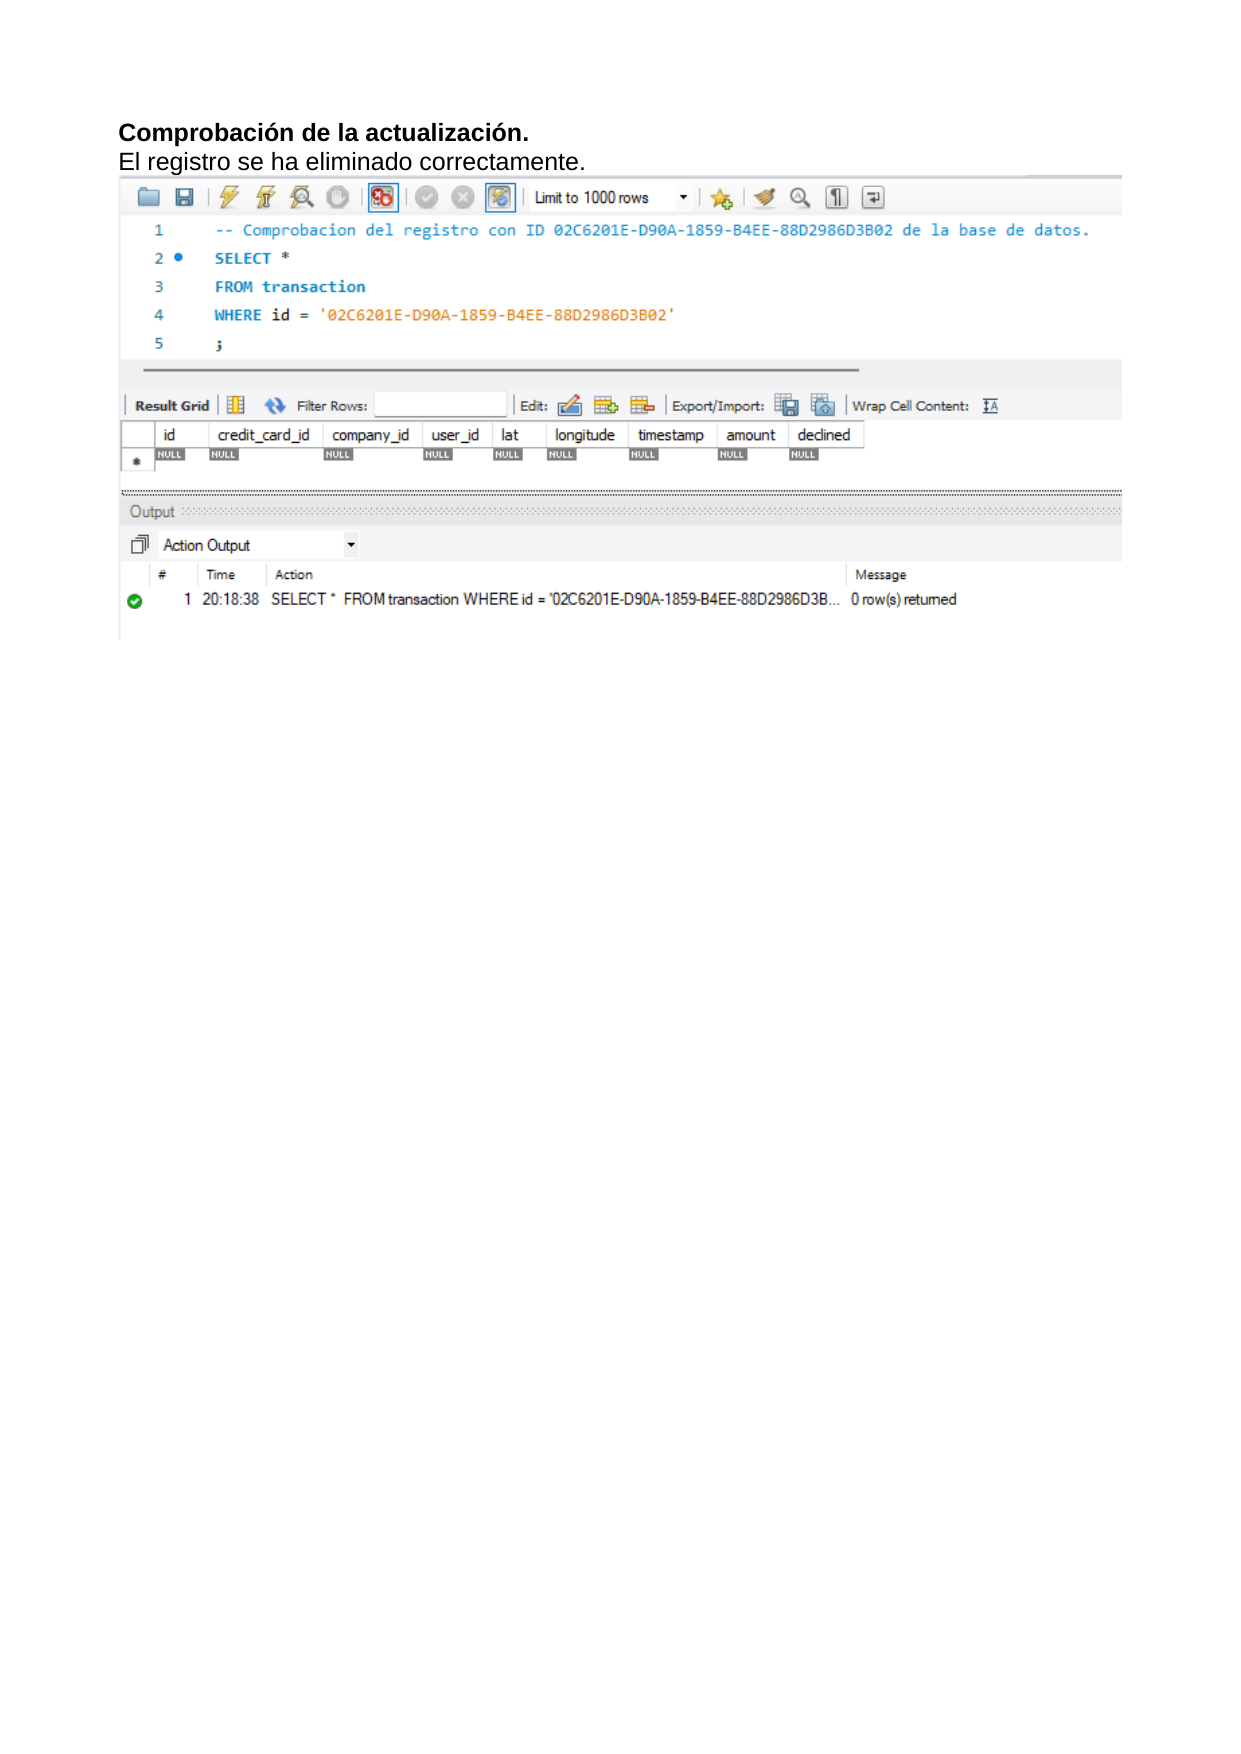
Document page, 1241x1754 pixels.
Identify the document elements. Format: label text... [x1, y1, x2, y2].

picture [118, 175, 1123, 640]
text Comprobación de la actualización. [118, 118, 1122, 147]
text El registro se ha eliminado correctamente. [118, 147, 1122, 175]
